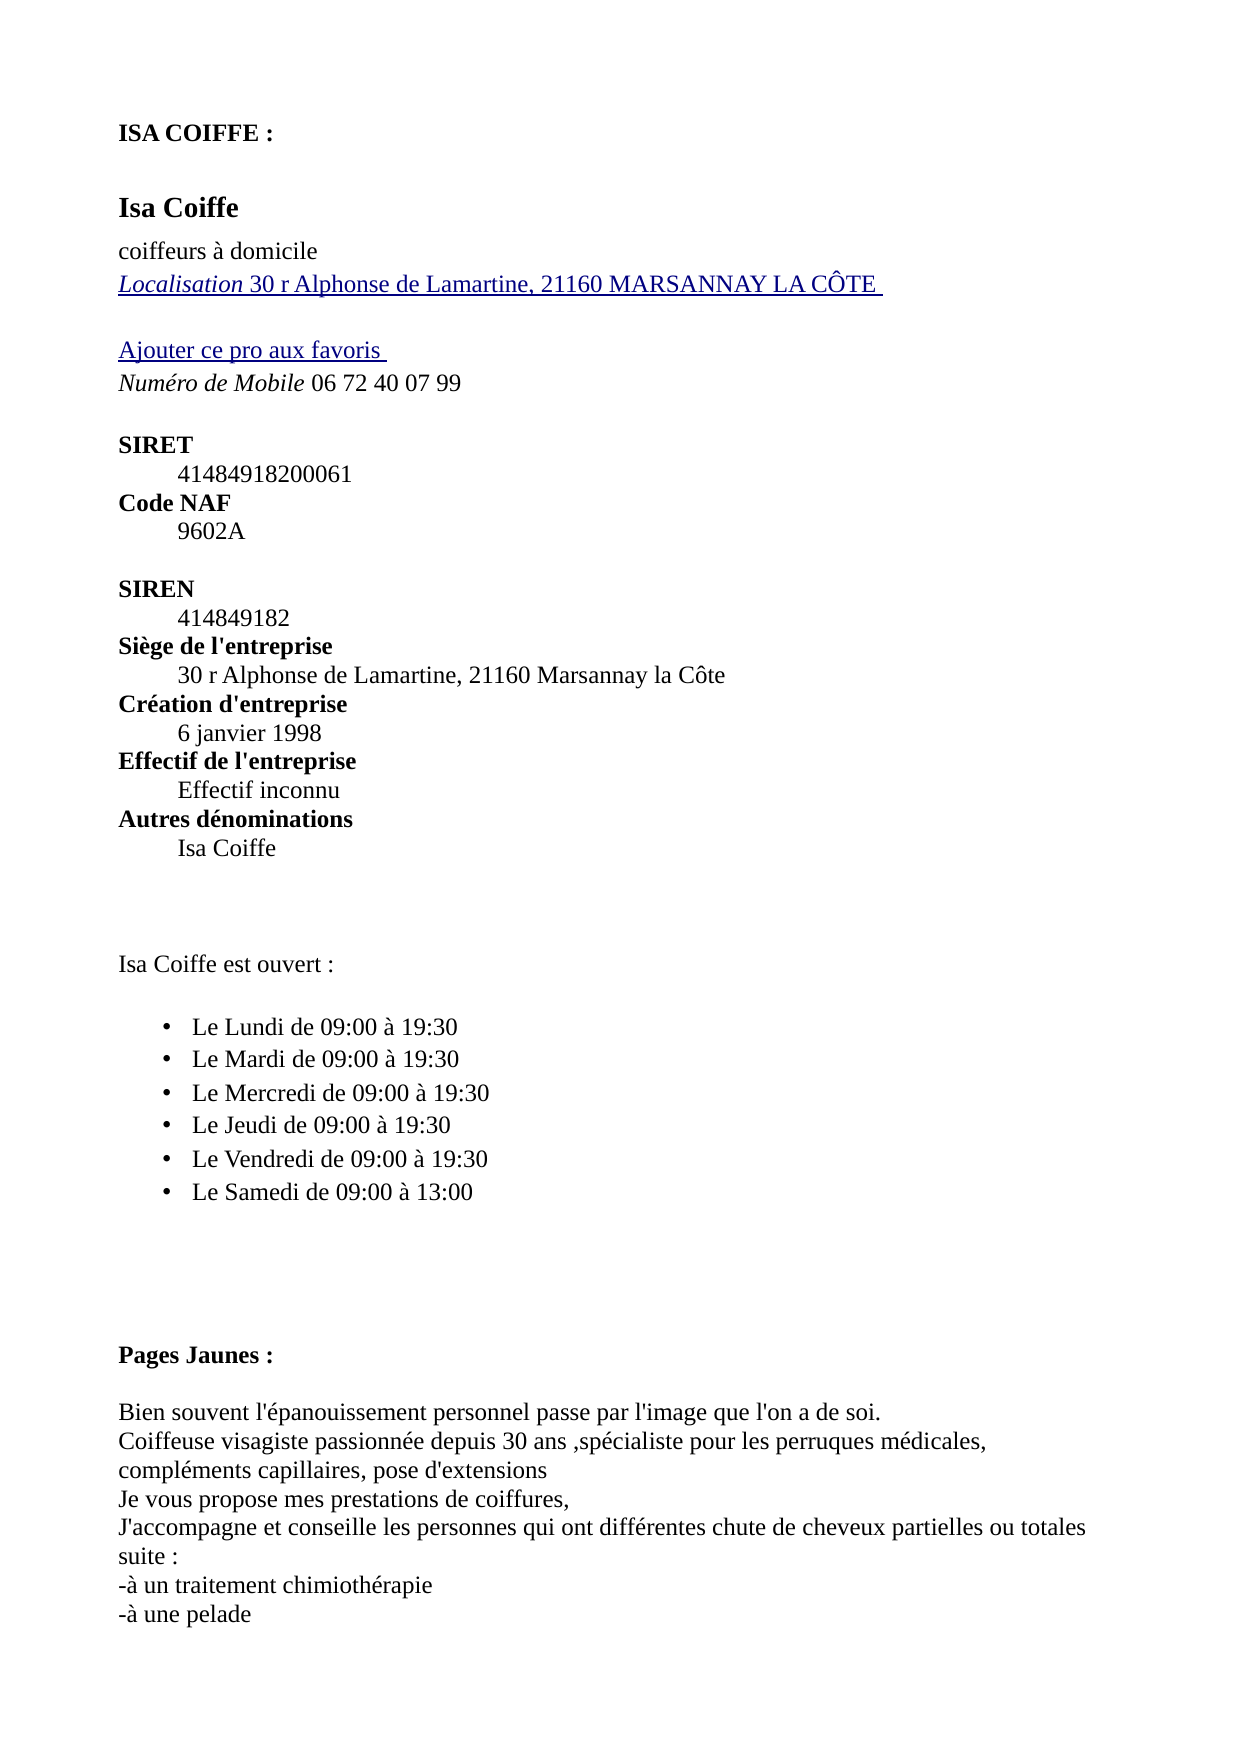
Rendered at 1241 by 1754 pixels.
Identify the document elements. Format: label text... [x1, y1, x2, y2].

list Le Mercredi de 09:00 à 19:30 [162, 1078, 1122, 1106]
subtitle Isa Coiffe [118, 190, 1122, 224]
text Numéro de Mobile 06 72 40 07 99 [118, 368, 1122, 397]
text Bien souvent l'épanouissement personnel passe par l'image que l'on a de soi. Coiffeuse visagiste passionnée depuis 30 ans ,spécialiste pour les perruques médicales, compléments capillaires, pose d'extensions Je vous propose mes prestations de coiffures, J'accompagne et conseille les personnes qui ont différentes chute de cheveux partielles ou totales suite : -à un traitement chimiothérapie -à une pelade [118, 1397, 1122, 1627]
list 9602A [177, 516, 1122, 545]
subtitle Code NAF [118, 488, 1122, 516]
text ISA COIFFE : [118, 118, 1122, 147]
text coiffeurs à domicile [118, 236, 1122, 265]
list Le Samedi de 09:00 à 13:00 [162, 1177, 1122, 1205]
list 6 janvier 1998 [177, 718, 1122, 746]
subtitle Effectif de l'entreprise [118, 746, 1122, 775]
subtitle SIRET [118, 430, 1122, 459]
text Pages Jaunes : [118, 1340, 1122, 1369]
text Isa Coiffe est ouvert : [118, 949, 1122, 978]
list Le Lundi de 09:00 à 19:30 [162, 1012, 1122, 1040]
list 30 r Alphonse de Lamartine, 21160 Marsannay la Côte [177, 660, 1122, 689]
subtitle Création d'entreprise [118, 689, 1122, 718]
text Localisation 30 r Alphonse de Lamartine, 21160 MARSANNAY LA CÔTE [118, 269, 1122, 298]
subtitle Siège de l'entreprise [118, 631, 1122, 660]
list Le Mardi de 09:00 à 19:30 [162, 1044, 1122, 1073]
subtitle SIREN [118, 574, 1122, 603]
list Le Vendredi de 09:00 à 19:30 [162, 1144, 1122, 1172]
subtitle Autres dénominations [118, 804, 1122, 833]
list Le Jeudi de 09:00 à 19:30 [162, 1111, 1122, 1139]
text Ajouter ce pro aux favoris [118, 335, 1122, 364]
list Isa Coiffe [177, 833, 1122, 861]
list 414849182 [177, 603, 1122, 631]
list Effectif inconnu [177, 775, 1122, 804]
list 41484918200061 [177, 459, 1122, 488]
